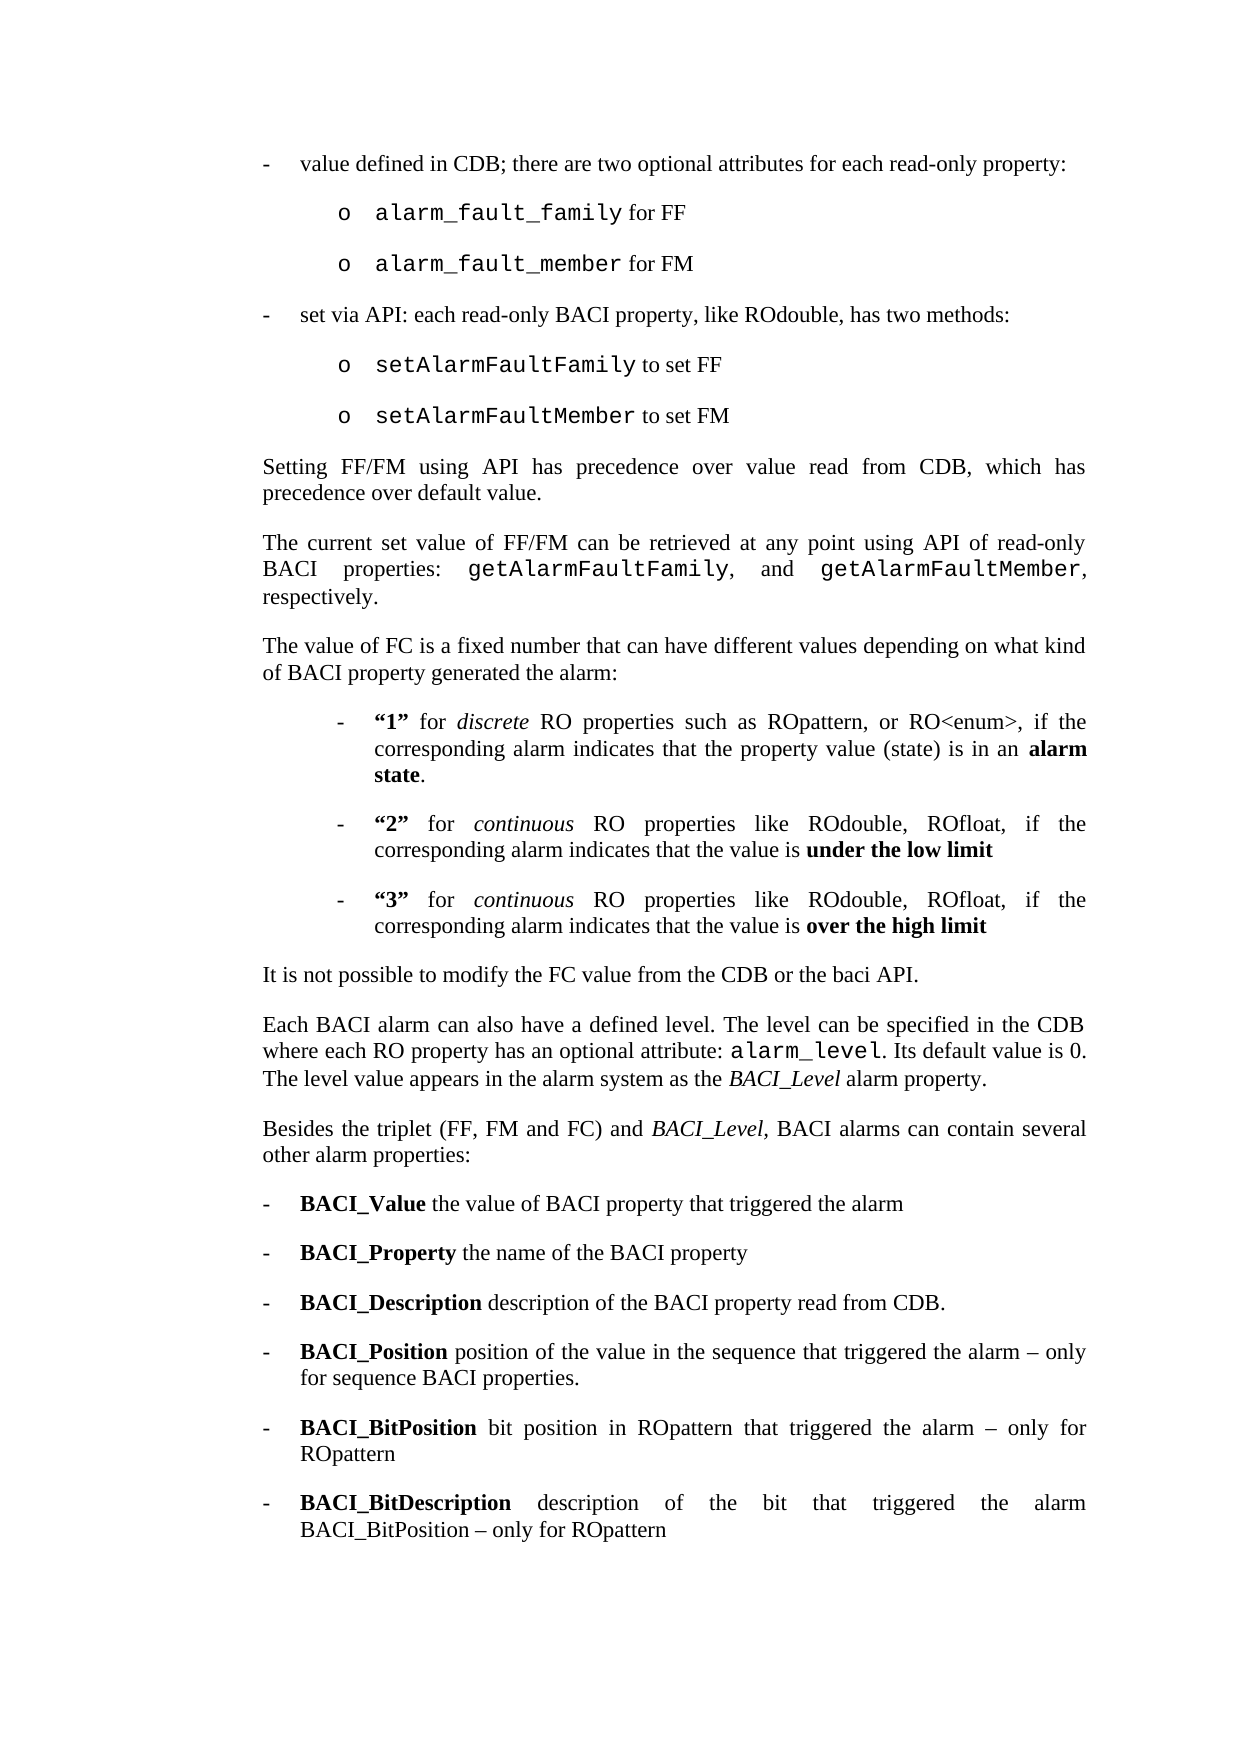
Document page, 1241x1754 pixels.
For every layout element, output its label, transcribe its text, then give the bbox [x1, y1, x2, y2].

list setAlarmFaultMember to set FM [337, 402, 1087, 430]
list BACI_Description description of the BACI property read from CDB. [262, 1289, 1087, 1315]
list setAlarmFaultFamily to set FF [337, 351, 1087, 379]
list BACI_Position position of the value in the sequence that triggered the alarm – only for sequence BACI properties. [262, 1338, 1087, 1391]
list “3” for continuous RO properties like ROdouble, ROfloat, if the corresponding alarm indicates that the value is over the high limit [337, 886, 1087, 938]
text The current set value of FF/FM can be retrieved at any point using API of read-only BACI properties: getAlarmFaultFamily, and getAlarmFaultMember, respectively. [262, 529, 1087, 610]
list alarm_fault_family for FF [337, 199, 1087, 227]
list set via API: each read-only BACI property, like ROdouble, has two methods: [262, 302, 1087, 328]
list BACI_BitPosition bit position in ROpattern that triggered the alarm – only for ROpattern [262, 1414, 1087, 1466]
list “1” for discrete RO properties such as ROpattern, or RO<enum>, if the corresponding alarm indicates that the property value (state) is in an alarm state. [337, 708, 1087, 787]
list BACI_Value the value of BACI property that triggered the alarm [262, 1190, 1087, 1217]
list “2” for continuous RO properties like ROdouble, ROfloat, if the corresponding alarm indicates that the value is under the low limit [337, 810, 1087, 863]
list value defined in CDB; there are two optional attributes for each read-only property: [262, 150, 1087, 176]
list BACI_BitDescription description of the bit that triggered the alarm BACI_BitPosition – only for ROpattern [262, 1489, 1087, 1542]
text The value of FC is a fixed number that can have different values depending on what kind of BACI property generated the alarm: [262, 633, 1087, 685]
text Besides the triplet (FF, FM and FC) and BACI_Level, BACI alarms can contain several other alarm properties: [262, 1114, 1087, 1167]
list BACI_Property the name of the BACI property [262, 1239, 1087, 1266]
text It is not possible to modify the FC value from the CDB or the baci API. [262, 961, 1087, 988]
text Each BACI alarm can also have a defined level. The level can be specified in the CDB where each RO property has an optional attribute: alarm_level. Its default value is 0. The level value appears in the alarm system as the BACI_Level alarm property. [262, 1011, 1087, 1092]
text Setting FF/FM using API has precedence over value read from CDB, which has precedence over default value. [262, 453, 1087, 506]
list alarm_fault_member for FM [337, 250, 1087, 279]
